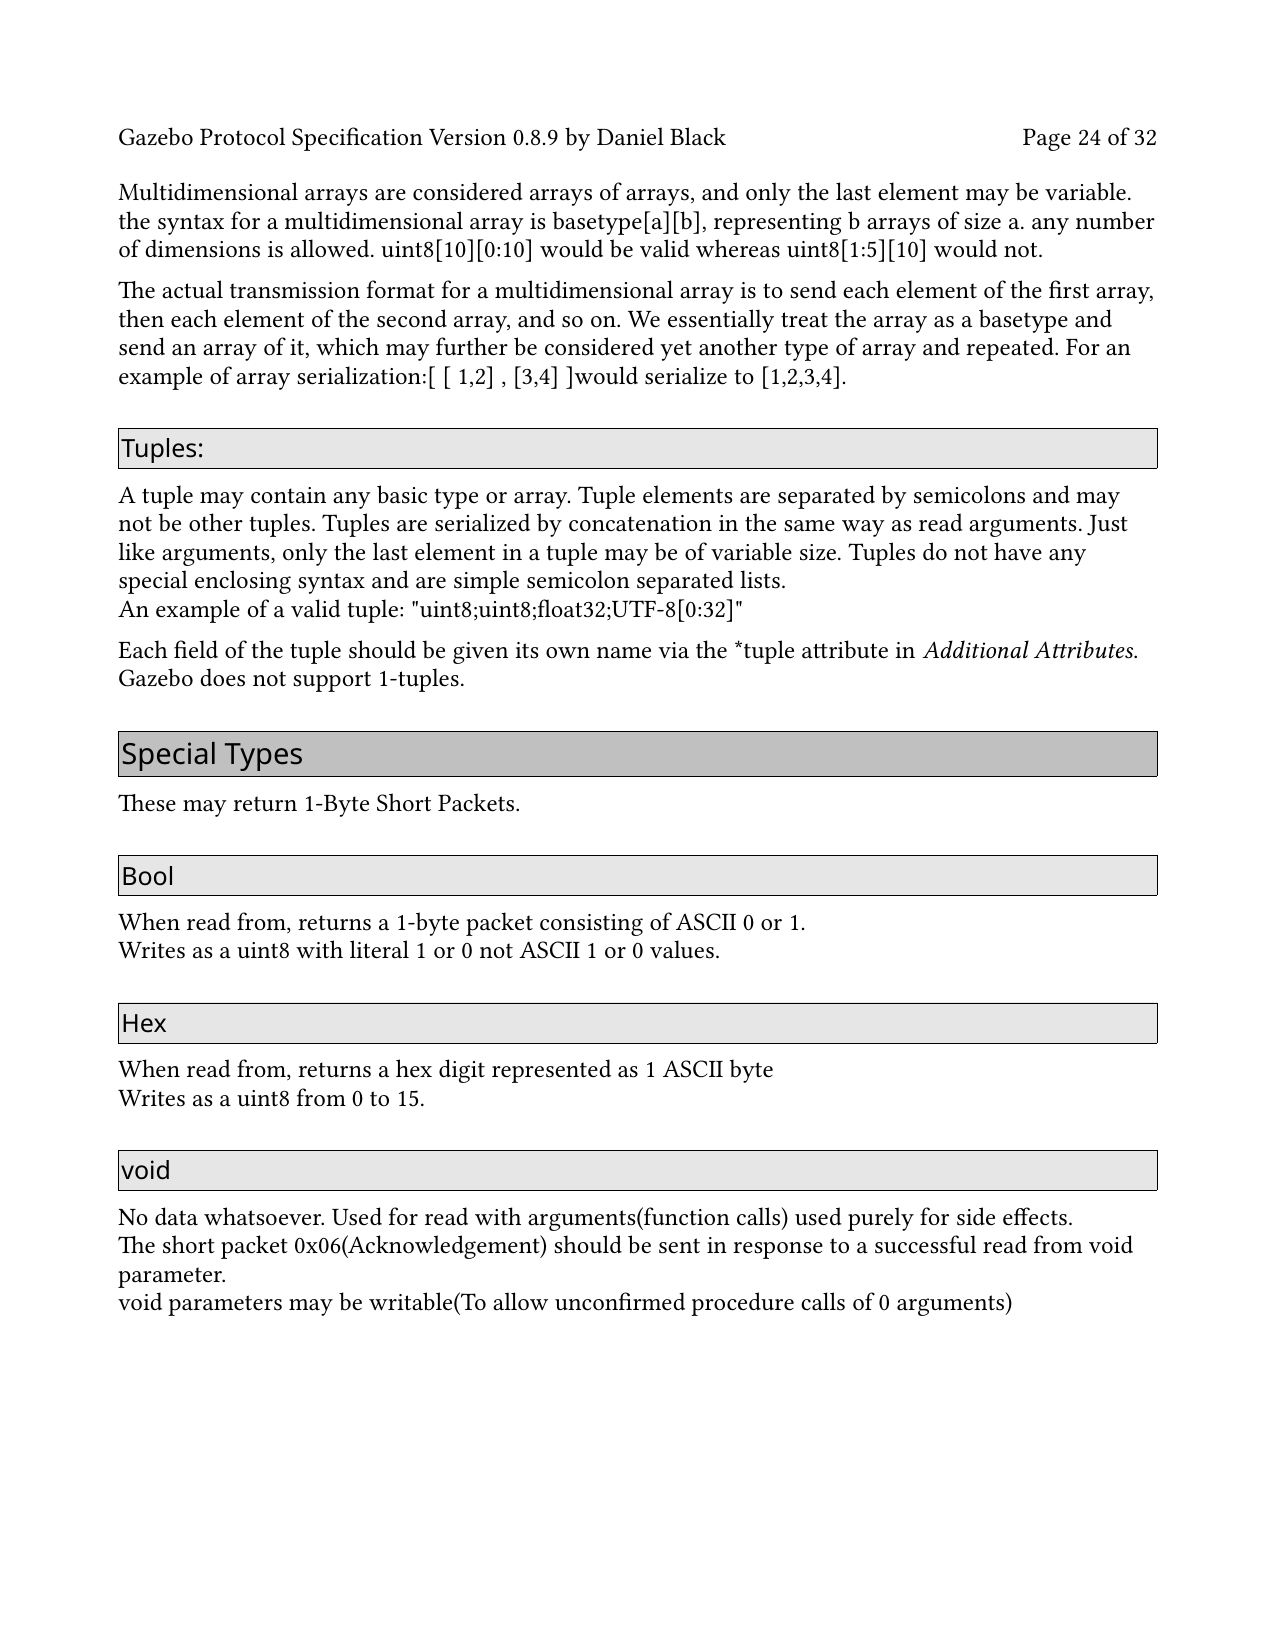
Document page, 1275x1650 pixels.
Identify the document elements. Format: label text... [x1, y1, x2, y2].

text The actual transmission format for a multidimensional array is to send each element of the first array, then each element of the second array, and so on. We essentially treat the array as a basetype and send an array of it, which may further be considered yet another type of array and repeated. For an example of array serialization:[ [ 1,2] , [3,4] ]would serialize to [1,2,3,4]. [118, 276, 1157, 390]
subtitle Special Types [119, 732, 1157, 776]
subtitle Bool [119, 856, 1157, 895]
text These may return 1-Byte Short Packets. [118, 789, 1157, 817]
subtitle void [119, 1151, 1157, 1190]
text When read from, returns a 1-byte packet consisting of ASCII 0 or 1. Writes as a uint8 with literal 1 or 0 not ASCII 1 or 0 values. [118, 908, 1157, 965]
text Multidimensional arrays are considered arrays of arrays, and only the last element may be variable. the syntax for a multidimensional array is basetype[a][b], representing b arrays of size a. any number of dimensions is allowed. uint8[10][0:10] would be valid whereas uint8[1:5][10] would not. [118, 178, 1157, 264]
subtitle Tuples: [119, 429, 1157, 468]
text A tuple may contain any basic type or array. Tuple elements are separated by semicolons and may not be other tuples. Tuples are serialized by concatenation in the same way as read arguments. Just like arguments, only the last element in a tuple may be of variable size. Tuples do not have any special enclosing syntax and are simple semicolon separated lists. An example of a valid tuple: "uint8;uint8;float32;UTF-8[0:32]" [118, 481, 1157, 623]
text No data whatsoever. Used for read with arguments(function calls) used purely for side effects. The short packet 0x06(Acknowledgement) should be sent in response to a successful read from void parameter. void parameters may be writable(To allow unconfirmed procedure calls of 0 arguments) [118, 1203, 1157, 1317]
text Each field of the tuple should be given its own name via the *tuple attribute in Additional Attributes. Gazebo does not support 1-tuples. [118, 636, 1157, 693]
text When read from, returns a hex digit represented as 1 ASCII byte Writes as a uint8 from 0 to 15. [118, 1055, 1157, 1112]
subtitle Hex [119, 1004, 1157, 1043]
